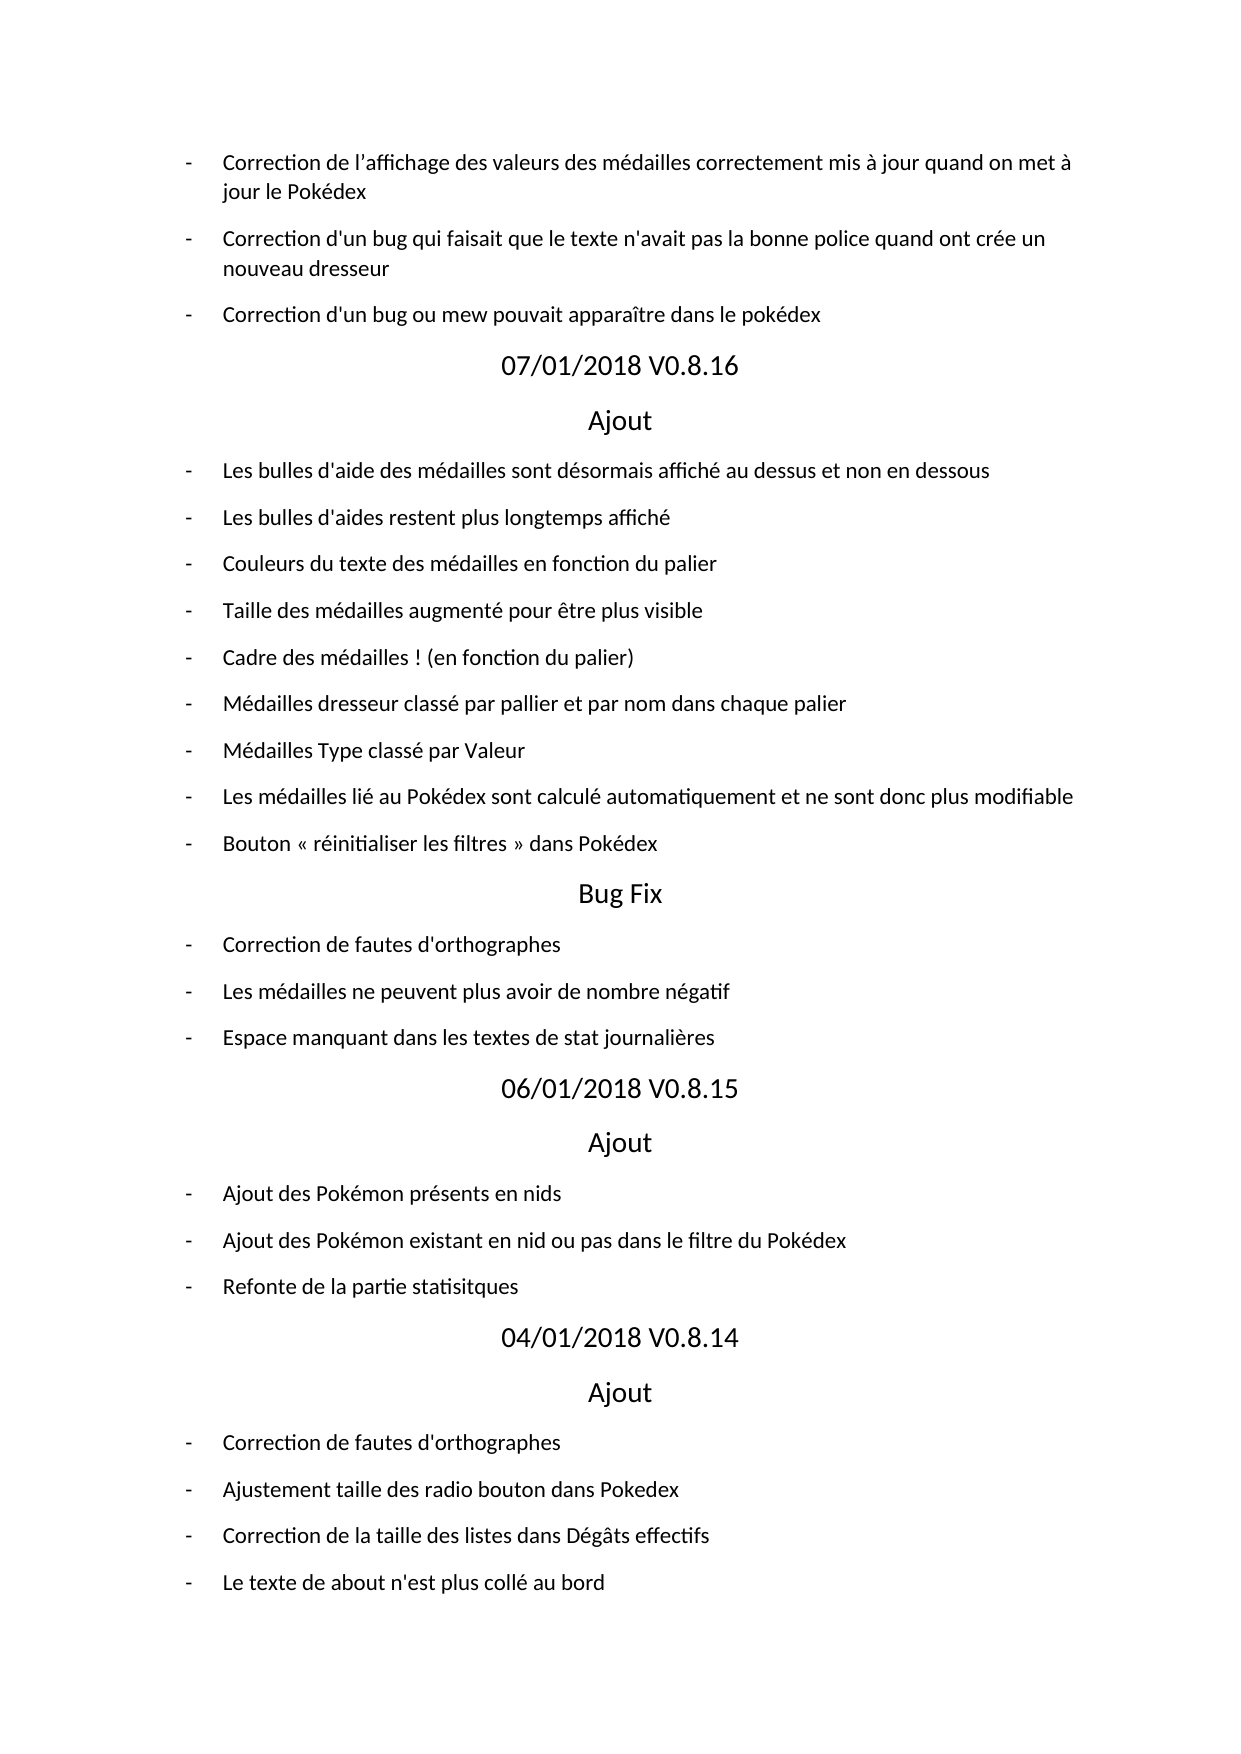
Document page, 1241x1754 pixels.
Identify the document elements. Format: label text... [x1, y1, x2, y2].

list Correction de fautes d'orthographes [185, 930, 1093, 958]
text 07/01/2018 V0.8.16 [148, 347, 1093, 383]
list Espace manquant dans les textes de stat journalières [185, 1023, 1093, 1051]
list Les bulles d'aides restent plus longtemps affiché [185, 503, 1093, 531]
text 04/01/2018 V0.8.14 [148, 1319, 1093, 1354]
list Correction d'un bug ou mew pouvait apparaître dans le pokédex [185, 301, 1093, 328]
list Les médailles lié au Pokédex sont calculé automatiquement et ne sont donc plus modifiable [185, 782, 1093, 810]
list Bouton « réinitialiser les filtres » dans Pokédex [185, 829, 1093, 857]
list Correction de l’affichage des valeurs des médailles correctement mis à jour quand on met à jour le Pokédex [185, 148, 1093, 206]
text Ajout [148, 402, 1093, 437]
list Le texte de about n'est plus collé au bord [185, 1568, 1093, 1596]
list Les médailles ne peuvent plus avoir de nombre négatif [185, 977, 1093, 1005]
text Ajout [148, 1124, 1093, 1160]
list Refonte de la partie statisitques [185, 1272, 1093, 1300]
list Ajout des Pokémon présents en nids [185, 1179, 1093, 1207]
list Correction de fautes d'orthographes [185, 1428, 1093, 1456]
text 06/01/2018 V0.8.15 [148, 1070, 1093, 1106]
text Ajout [148, 1374, 1093, 1409]
list Couleurs du texte des médailles en fonction du palier [185, 549, 1093, 578]
list Médailles dresseur classé par pallier et par nom dans chaque palier [185, 689, 1093, 717]
list Médailles Type classé par Valeur [185, 736, 1093, 764]
list Cadre des médailles ! (en fonction du palier) [185, 643, 1093, 671]
list Les bulles d'aide des médailles sont désormais affiché au dessus et non en dessous [185, 456, 1093, 484]
list Ajustement taille des radio bouton dans Pokedex [185, 1475, 1093, 1503]
list Correction de la taille des listes dans Dégâts effectifs [185, 1521, 1093, 1549]
list Ajout des Pokémon existant en nid ou pas dans le filtre du Pokédex [185, 1226, 1093, 1254]
list Correction d'un bug qui faisait que le texte n'avait pas la bonne police quand ont crée un nouveau dresseur [185, 224, 1093, 282]
list Taille des médailles augmenté pour être plus visible [185, 596, 1093, 624]
list Bug Fix [148, 876, 1093, 911]
